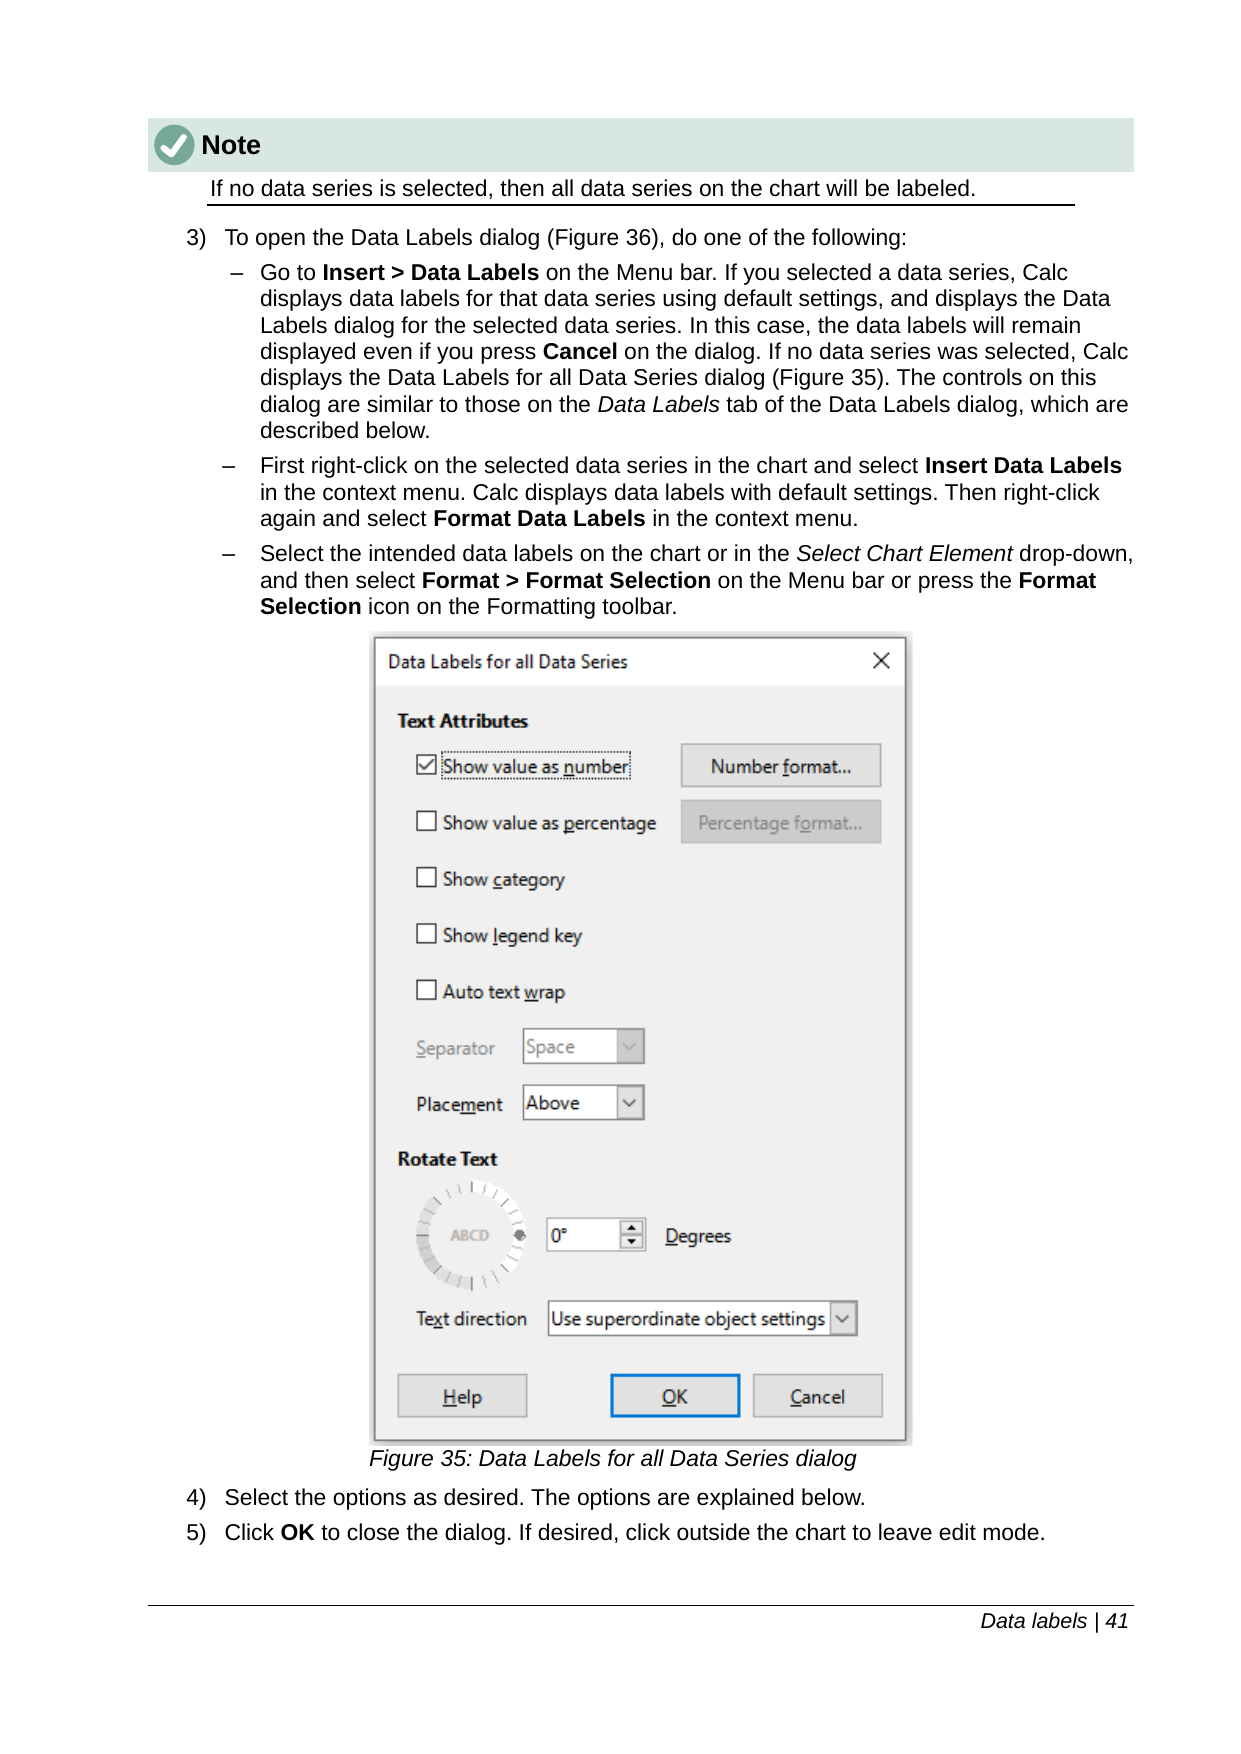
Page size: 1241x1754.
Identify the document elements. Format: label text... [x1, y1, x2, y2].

list Go to Insert > Data Labels on the Menu bar. If you selected a data series, Calc displays data labels for that data series using default settings, and displays the Data Labels dialog for the selected data series. In this case, the data labels will remain displayed even if you press Cancel on the dialog. If no data series was selected, Calc displays the Data Labels for all Data Series dialog (Figure 35). The controls on this dialog are similar to those on the Data Labels tab of the Data Labels dialog, which are described below. [230, 259, 1134, 443]
list To open the Data Labels dialog (Figure 36), do one of the following: [207, 224, 1134, 250]
text If no data series is selected, then all data series on the chart will be labeled. [207, 172, 1075, 204]
picture [368, 631, 913, 1446]
list Click OK to close the dialog. If desired, click outside the chart to leave edit mode. [207, 1519, 1134, 1545]
text Figure 35: Data Labels for all Data Series dialog [369, 1446, 913, 1472]
subtitle Note [148, 118, 1134, 172]
list First right-click on the selected data series in the chart and select Insert Data Labels in the context menu. Calc displays data labels with default settings. Then right-click again and select Format Data Labels in the context menu. [222, 452, 1134, 531]
list Select the intended data labels on the chart or in the Select Chart Element drop-down, and then select Format > Format Selection on the Menu bar or press the Format Selection icon on the Formatting toolbar. [222, 540, 1134, 619]
list Select the options as desired. The options are explained below. [207, 1484, 1134, 1510]
